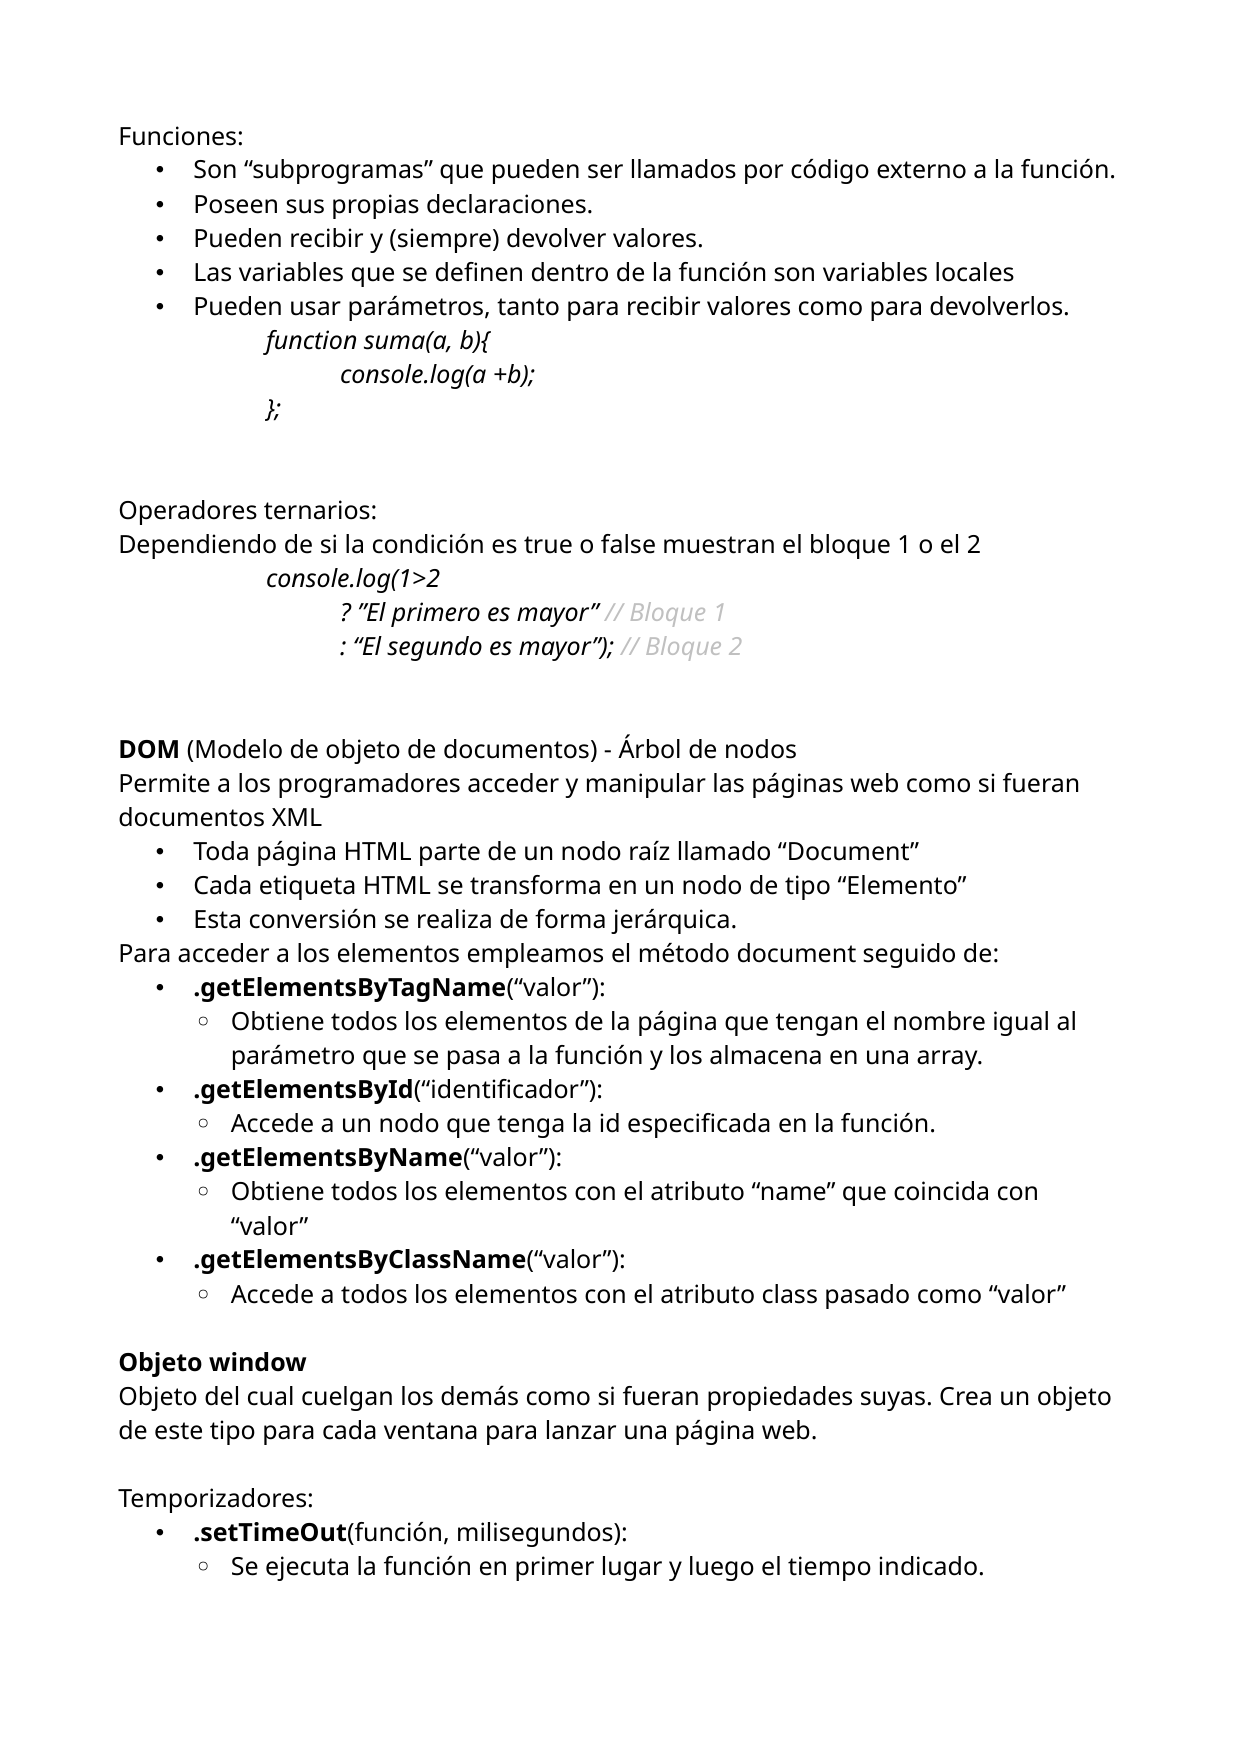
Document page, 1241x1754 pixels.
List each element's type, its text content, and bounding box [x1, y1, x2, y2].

list Obtiene todos los elementos de la página que tengan el nombre igual al parámetro que se pasa a la función y los almacena en una array. [193, 1004, 1122, 1072]
list .getElementsByTagName(“valor”): [156, 970, 1122, 1004]
list Se ejecuta la función en primer lugar y luego el tiempo indicado. [193, 1549, 1122, 1583]
text Para acceder a los elementos empleamos el método document seguido de: [118, 936, 1122, 970]
text Permite a los programadores acceder y manipular las páginas web como si fueran documentos XML [118, 765, 1122, 833]
list Accede a un nodo que tenga la id especificada en la función. [193, 1106, 1122, 1140]
list .getElementsByName(“valor”): [156, 1140, 1122, 1174]
list Accede a todos los elementos con el atributo class pasado como “valor” [193, 1276, 1122, 1310]
list Toda página HTML parte de un nodo raíz llamado “Document” [156, 833, 1122, 867]
list .setTimeOut(función, milisegundos): [156, 1515, 1122, 1549]
text Dependiendo de si la condición es true o false muestran el bloque 1 o el 2 [118, 527, 1122, 561]
list Las variables que se definen dentro de la función son variables locales [156, 254, 1122, 288]
list .getElementsByClassName(“valor”): [156, 1242, 1122, 1276]
text Temporizadores: [118, 1481, 1122, 1515]
list Pueden recibir y (siempre) devolver valores. [156, 220, 1122, 254]
list Esta conversión se realiza de forma jerárquica. [156, 902, 1122, 936]
list Pueden usar parámetros, tanto para recibir valores como para devolverlos. [156, 288, 1122, 322]
text }; [118, 391, 1122, 425]
text console.log(1>2 [118, 561, 1122, 595]
list .getElementsById(“identificador”): [156, 1072, 1122, 1106]
list Poseen sus propias declaraciones. [156, 186, 1122, 220]
text Operadores ternarios: [118, 493, 1122, 527]
text : “El segundo es mayor”); // Bloque 2 [118, 629, 1122, 663]
text Objeto window [118, 1344, 1122, 1378]
list Obtiene todos los elementos con el atributo “name” que coincida con “valor” [193, 1174, 1122, 1242]
text Funciones: [118, 118, 1122, 152]
list Cada etiqueta HTML se transforma en un nodo de tipo “Elemento” [156, 867, 1122, 902]
text console.log(a +b); [118, 357, 1122, 391]
text DOM (Modelo de objeto de documentos) - Árbol de nodos [118, 731, 1122, 765]
text Objeto del cual cuelgan los demás como si fueran propiedades suyas. Crea un objeto de este tipo para cada ventana para lanzar una página web. [118, 1378, 1122, 1447]
text ? ”El primero es mayor” // Bloque 1 [118, 595, 1122, 629]
list Son “subprogramas” que pueden ser llamados por código externo a la función. [156, 152, 1122, 186]
text function suma(a, b){ [118, 322, 1122, 357]
